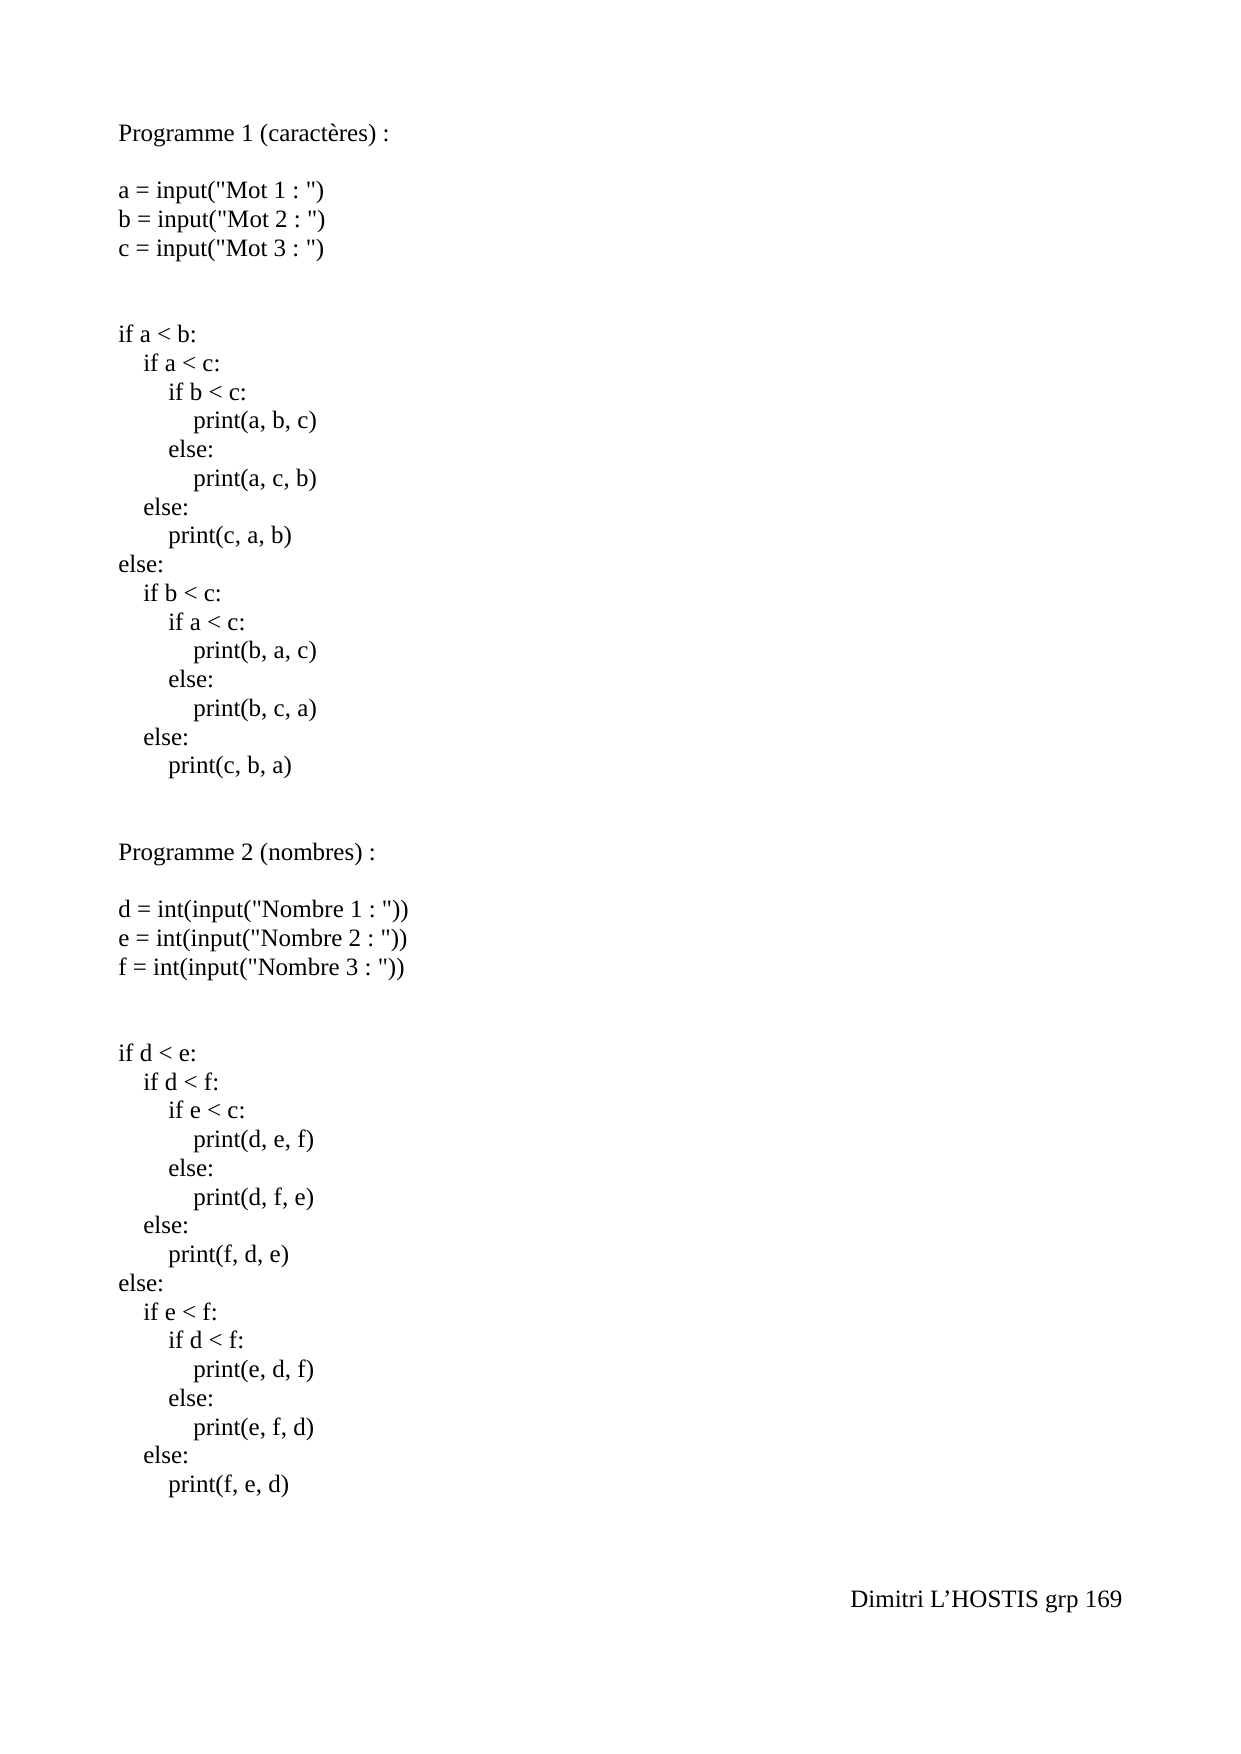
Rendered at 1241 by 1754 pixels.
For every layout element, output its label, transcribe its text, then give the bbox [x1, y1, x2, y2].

text else: [118, 664, 1122, 693]
text if a < b: [118, 319, 1122, 348]
text print(c, a, b) [118, 521, 1122, 549]
text print(a, c, b) [118, 463, 1122, 492]
text else: [118, 434, 1122, 463]
text b = input("Mot 2 : ") [118, 204, 1122, 233]
text else: [118, 1441, 1122, 1469]
text d = int(input("Nombre 1 : ")) [118, 894, 1122, 923]
text if d < f: [118, 1326, 1122, 1354]
text Programme 1 (caractères) : [118, 118, 1122, 147]
text if e < f: [118, 1297, 1122, 1326]
text else: [118, 549, 1122, 578]
text else: [118, 1211, 1122, 1239]
text else: [118, 1153, 1122, 1182]
text print(d, f, e) [118, 1182, 1122, 1211]
text if a < c: [118, 607, 1122, 636]
text print(e, d, f) [118, 1354, 1122, 1383]
text a = input("Mot 1 : ") [118, 176, 1122, 204]
text else: [118, 722, 1122, 751]
text print(b, c, a) [118, 693, 1122, 722]
text Programme 2 (nombres) : [118, 837, 1122, 866]
text if b < c: [118, 578, 1122, 607]
text print(f, e, d) [118, 1469, 1122, 1498]
text if d < e: [118, 1038, 1122, 1067]
text print(e, f, d) [118, 1412, 1122, 1441]
text print(a, b, c) [118, 406, 1122, 434]
text else: [118, 1268, 1122, 1297]
text else: [118, 492, 1122, 521]
text e = int(input("Nombre 2 : ")) [118, 923, 1122, 952]
text if d < f: [118, 1067, 1122, 1096]
text f = int(input("Nombre 3 : ")) [118, 952, 1122, 981]
text print(b, a, c) [118, 636, 1122, 664]
text if e < c: [118, 1096, 1122, 1124]
text c = input("Mot 3 : ") [118, 233, 1122, 262]
text print(c, b, a) [118, 751, 1122, 779]
text Dimitri L’HOSTIS grp 169 [118, 1584, 1122, 1613]
text print(d, e, f) [118, 1124, 1122, 1153]
text else: [118, 1383, 1122, 1412]
text if a < c: [118, 348, 1122, 377]
text print(f, d, e) [118, 1239, 1122, 1268]
text if b < c: [118, 377, 1122, 406]
